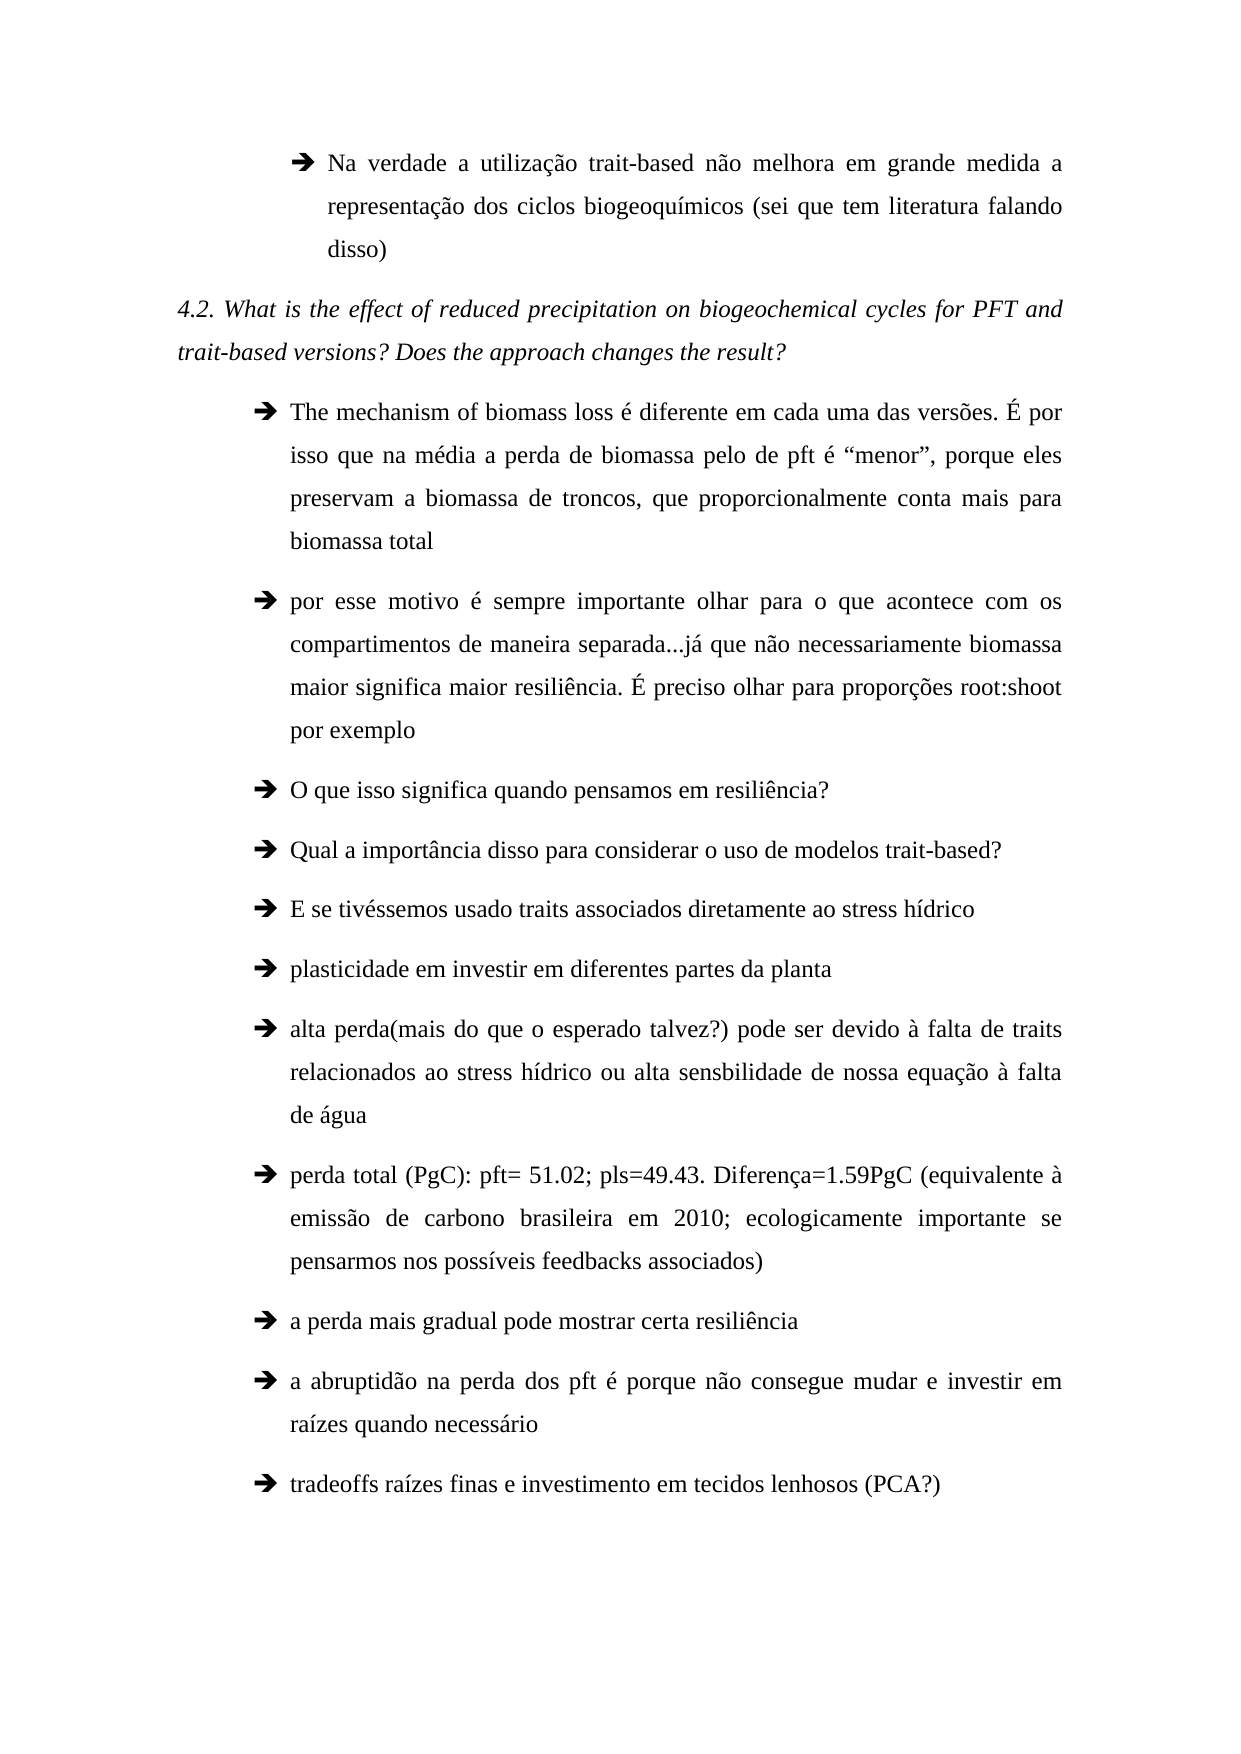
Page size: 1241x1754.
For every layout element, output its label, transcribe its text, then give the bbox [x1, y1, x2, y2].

list Na verdade a utilização trait-based não melhora em grande medida a representação dos ciclos biogeoquímicos (sei que tem literatura falando disso) [290, 148, 1063, 263]
list Qual a importância disso para considerar o uso de modelos trait-based? [252, 835, 1063, 863]
list a abruptidão na perda dos pft é porque não consegue mudar e investir em raízes quando necessário [252, 1366, 1063, 1438]
list alta perda(mais do que o esperado talvez?) pode ser devido à falta de traits relacionados ao stress hídrico ou alta sensbilidade de nossa equação à falta de água [252, 1014, 1063, 1129]
list plasticidade em investir em diferentes partes da planta [252, 954, 1063, 983]
list a perda mais gradual pode mostrar certa resiliência [252, 1306, 1063, 1335]
list O que isso significa quando pensamos em resiliência? [252, 775, 1063, 804]
list E se tivéssemos usado traits associados diretamente ao stress hídrico [252, 894, 1063, 923]
list por esse motivo é sempre importante olhar para o que acontece com os compartimentos de maneira separada...já que não necessariamente biomassa maior significa maior resiliência. É preciso olhar para proporções root:shoot por exemplo [252, 586, 1063, 744]
list tradeoffs raízes finas e investimento em tecidos lenhosos (PCA?) [252, 1469, 1063, 1498]
list 4.2. What is the effect of reduced precipitation on biogeochemical cycles for PFT and trait-based versions? Does the approach changes the result? [142, 294, 1063, 366]
list The mechanism of biomass loss é diferente em cada uma das versões. É por isso que na média a perda de biomassa pelo de pft é “menor”, porque eles preservam a biomassa de troncos, que proporcionalmente conta mais para biomassa total [252, 397, 1063, 555]
list perda total (PgC): pft= 51.02; pls=49.43. Diferença=1.59PgC (equivalente à emissão de carbono brasileira em 2010; ecologicamente importante se pensarmos nos possíveis feedbacks associados) [252, 1160, 1063, 1275]
